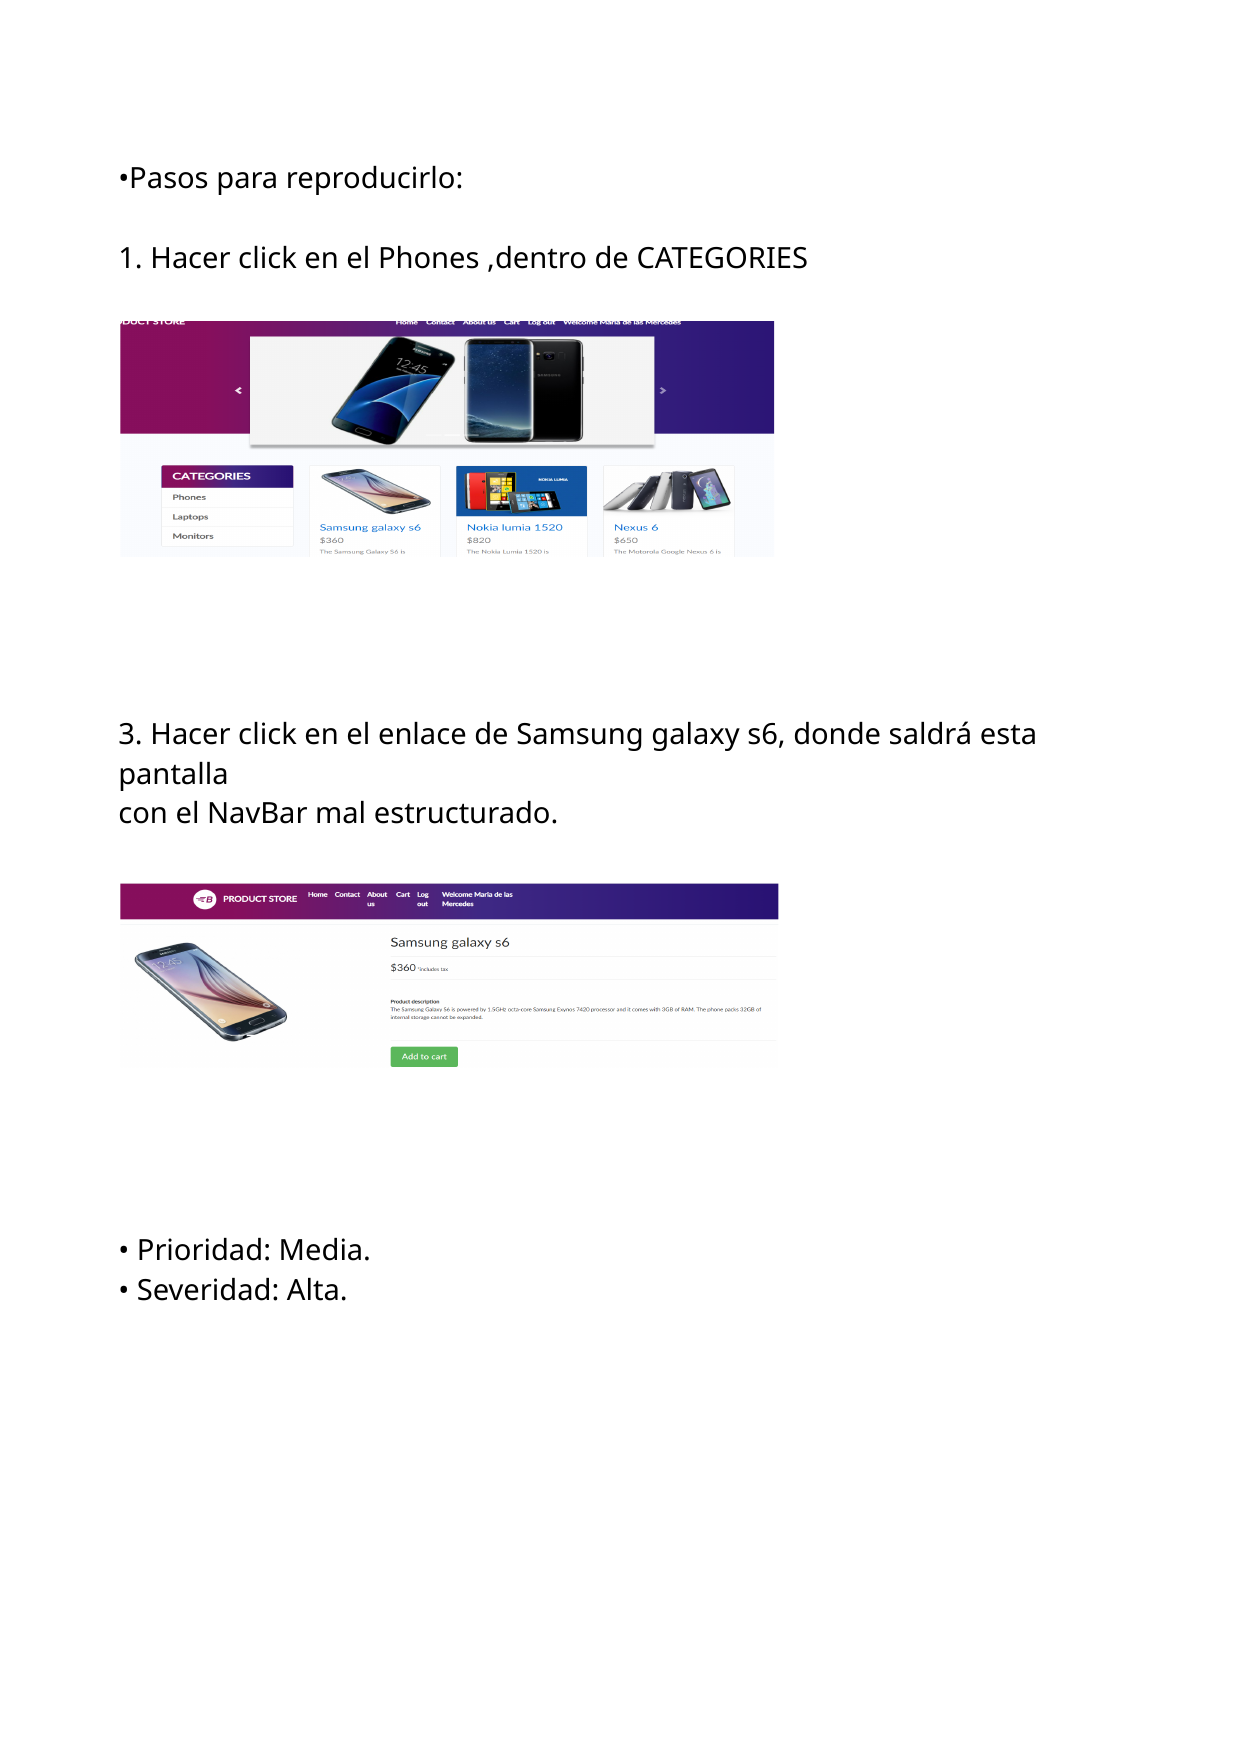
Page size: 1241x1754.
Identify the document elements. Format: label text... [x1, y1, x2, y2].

picture [120, 882, 779, 1068]
text •Pasos para reproducirlo: [118, 158, 1122, 197]
text • Severidad: Alta. [118, 1269, 1122, 1309]
text 1. Hacer click en el Phones ,dentro de CATEGORIES [118, 237, 1122, 277]
text • Prioridad: Media. [118, 1229, 1122, 1269]
text 3. Hacer click en el enlace de Samsung galaxy s6, donde saldrá esta pantalla [118, 713, 1122, 793]
picture [120, 321, 775, 557]
text con el NavBar mal estructurado. [118, 793, 1122, 832]
